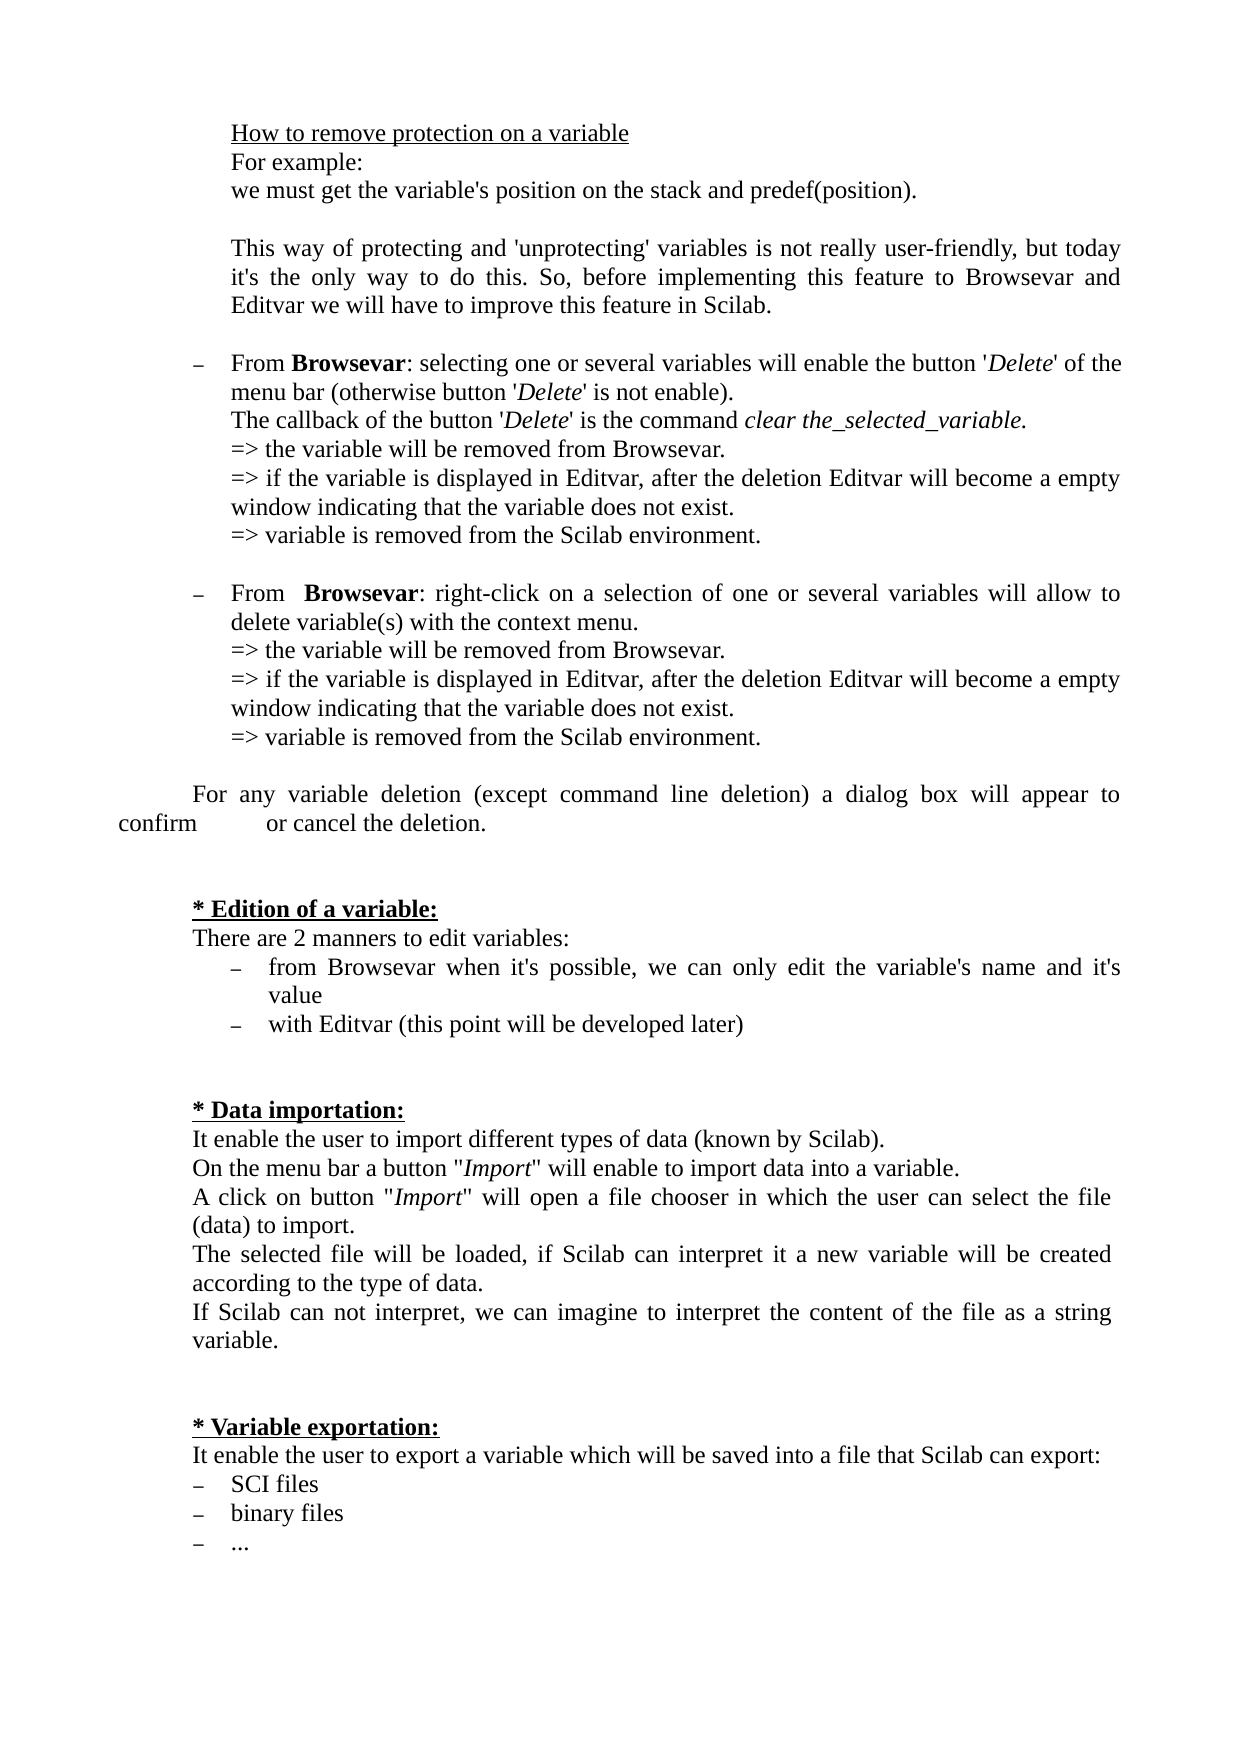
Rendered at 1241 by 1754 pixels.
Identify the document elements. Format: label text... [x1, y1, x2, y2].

text * Data importation: [118, 1096, 1122, 1124]
list => variable is removed from the Scilab environment. [193, 722, 1122, 751]
list => the variable will be removed from Browsevar. [193, 636, 1122, 664]
list The callback of the button 'Delete' is the command clear the_selected_variable. [193, 406, 1122, 434]
text If Scilab can not interpret, we can imagine to interpret the content of the file as a string variable. [118, 1297, 1122, 1354]
text * Edition of a variable: [118, 894, 1122, 923]
text A click on button "Import" will open a file chooser in which the user can select the file (data) to import. [118, 1182, 1122, 1239]
list with Editvar (this point will be developed later) [231, 1009, 1122, 1038]
list => if the variable is displayed in Editvar, after the deletion Editvar will become a empty window indicating that the variable does not exist. [193, 463, 1122, 521]
list How to remove protection on a variable [193, 118, 1122, 147]
list from Browsevar when it's possible, we can only edit the variable's name and it's value [231, 952, 1122, 1009]
list SCI files [193, 1469, 1122, 1498]
list => if the variable is displayed in Editvar, after the deletion Editvar will become a empty window indicating that the variable does not exist. [193, 664, 1122, 722]
list From Browsevar: right-click on a selection of one or several variables will allow to delete variable(s) with the context menu. [193, 578, 1122, 636]
list This way of protecting and 'unprotecting' variables is not really user-friendly, but today it's the only way to do this. So, before implementing this feature to Browsevar and Editvar we will have to improve this feature in Scilab. [193, 233, 1122, 319]
text * Variable exportation: [118, 1412, 1122, 1441]
text For any variable deletion (except command line deletion) a dialog box will appear to confirm or cancel the deletion. [118, 779, 1122, 837]
text The selected file will be loaded, if Scilab can interpret it a new variable will be created according to the type of data. [118, 1239, 1122, 1297]
list binary files [193, 1498, 1122, 1527]
list => variable is removed from the Scilab environment. [193, 521, 1122, 549]
text On the menu bar a button "Import" will enable to import data into a variable. [118, 1153, 1122, 1182]
list For example: [193, 147, 1122, 176]
list => the variable will be removed from Browsevar. [193, 434, 1122, 463]
list From Browsevar: selecting one or several variables will enable the button 'Delete' of the menu bar (otherwise button 'Delete' is not enable). [193, 348, 1122, 406]
text It enable the user to export a variable which will be saved into a file that Scilab can export: [118, 1441, 1122, 1469]
text It enable the user to import different types of data (known by Scilab). [118, 1124, 1122, 1153]
list ... [193, 1527, 1122, 1556]
list we must get the variable's position on the stack and predef(position). [193, 176, 1122, 204]
text There are 2 manners to edit variables: [118, 923, 1122, 952]
